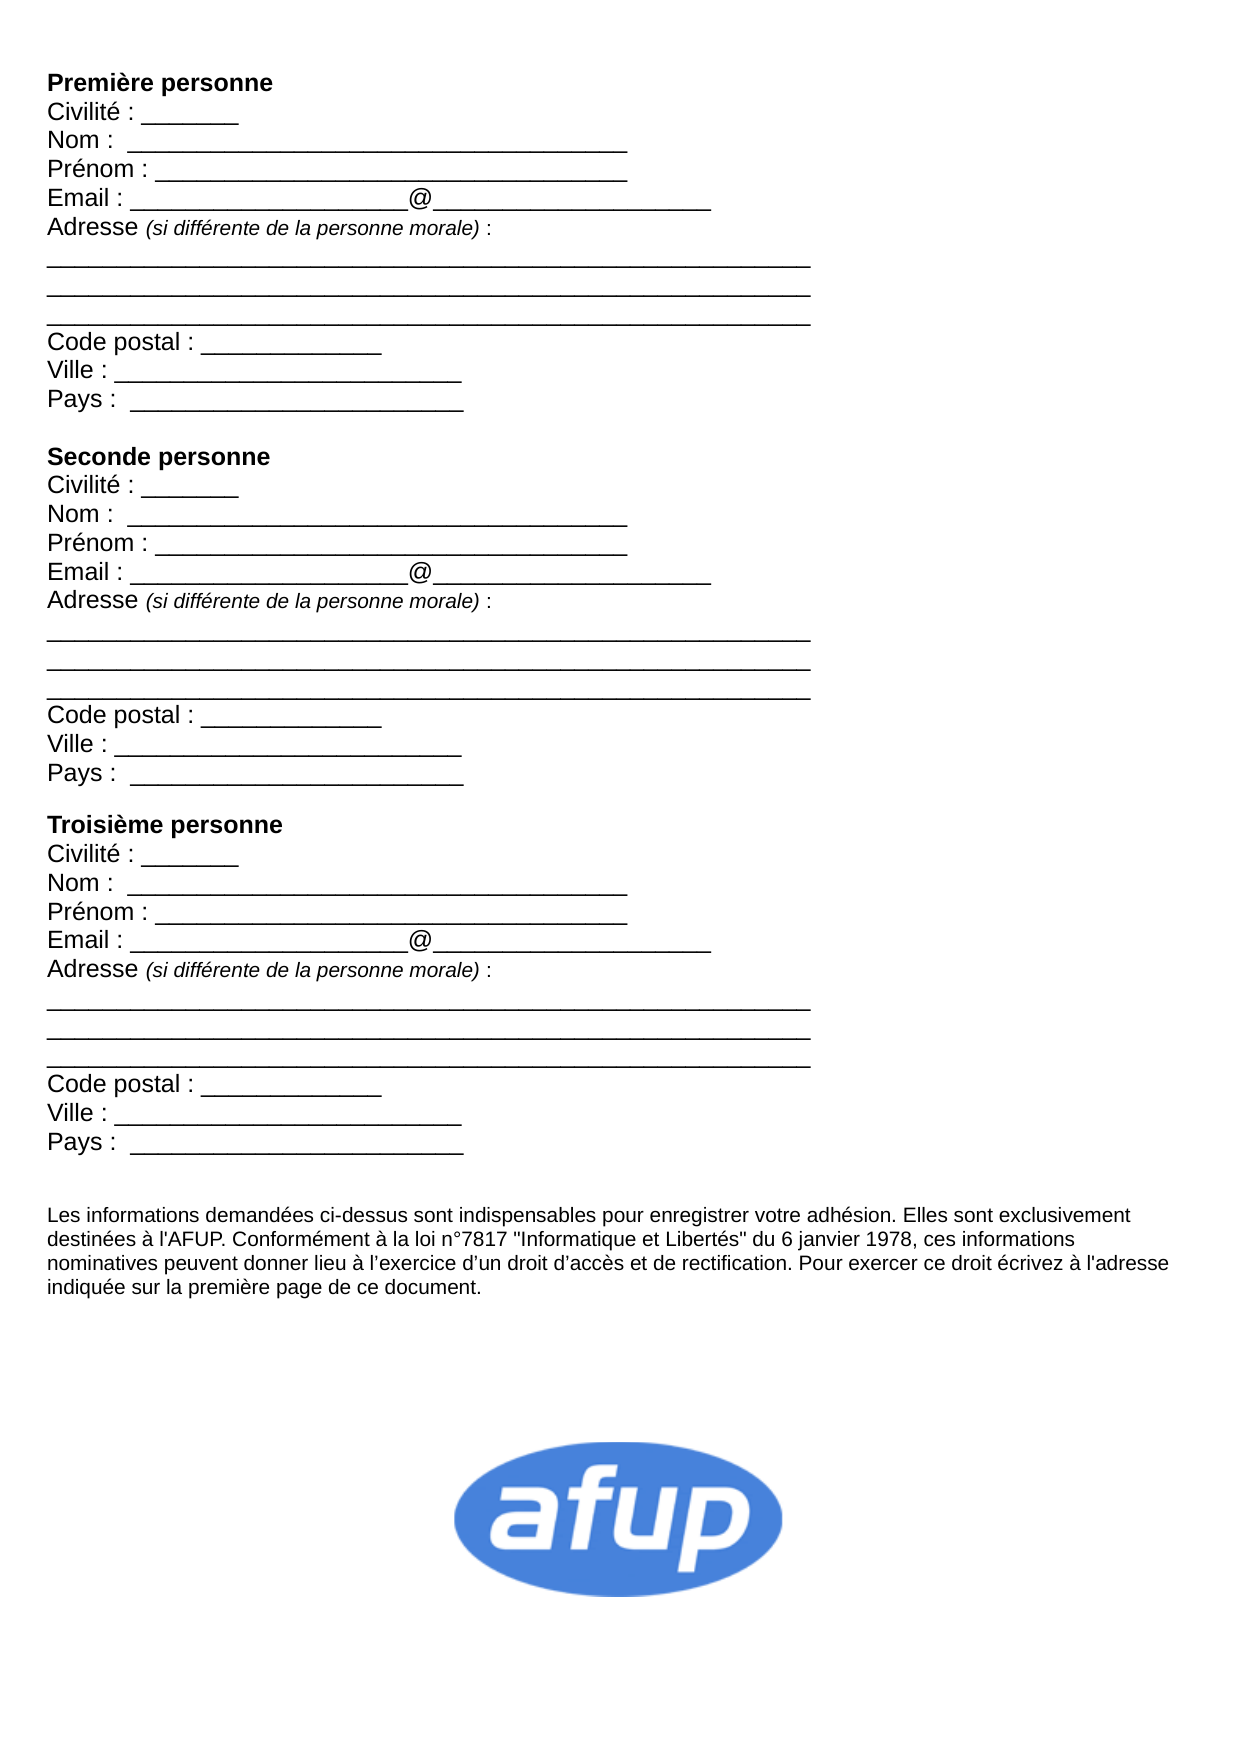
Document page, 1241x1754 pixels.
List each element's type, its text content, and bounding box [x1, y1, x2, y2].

text Pays : ________________________ [47, 1127, 1191, 1155]
text Ville : _________________________ [47, 355, 1191, 384]
text Première personne [47, 68, 1191, 96]
text Nom : ____________________________________ [47, 868, 1191, 897]
text _______________________________________________________ [47, 298, 1191, 326]
text Email : ____________________@____________________ [47, 183, 1191, 211]
text _______________________________________________________ [47, 643, 1191, 671]
text Seconde personne [47, 441, 1191, 470]
text Les informations demandées ci-dessus sont indispensables pour enregistrer votre adhésion. Elles sont exclusivement destinées à l'AFUP. Conformément à la loi n°7817 "Informatique et Libertés" du 6 janvier 1978, ces informations nominatives peuvent donner lieu à l’exercice d’un droit d’accès et de rectification. Pour exercer ce droit écrivez à l'adresse indiquée sur la première page de ce document. [47, 1203, 1191, 1299]
text Prénom : __________________________________ [47, 528, 1191, 556]
text Adresse (si différente de la personne morale) : _______________________________________________________ [47, 585, 1191, 643]
picture [453, 1442, 784, 1597]
text Civilité : _______ [47, 470, 1191, 499]
text Pays : ________________________ [47, 384, 1191, 413]
text Code postal : _____________ [47, 700, 1191, 729]
text Ville : _________________________ [47, 1098, 1191, 1127]
text Nom : ____________________________________ [47, 499, 1191, 528]
text Civilité : _______ [47, 96, 1191, 125]
text Adresse (si différente de la personne morale) : _______________________________________________________ [47, 954, 1191, 1012]
text Civilité : _______ [47, 839, 1191, 868]
text Ville : _________________________ [47, 729, 1191, 758]
text _______________________________________________________ [47, 671, 1191, 700]
text Code postal : _____________ [47, 1069, 1191, 1098]
text Prénom : __________________________________ [47, 154, 1191, 183]
text _______________________________________________________ [47, 269, 1191, 298]
text Code postal : _____________ [47, 326, 1191, 355]
text Prénom : __________________________________ [47, 897, 1191, 925]
text Nom : ____________________________________ [47, 125, 1191, 154]
text Email : ____________________@____________________ [47, 925, 1191, 954]
text Troisième personne [47, 810, 1191, 839]
text Adresse (si différente de la personne morale) : _______________________________________________________ [47, 211, 1191, 269]
text Email : ____________________@____________________ [47, 556, 1191, 585]
text _______________________________________________________ [47, 1012, 1191, 1040]
text Pays : ________________________ [47, 758, 1191, 786]
text _______________________________________________________ [47, 1040, 1191, 1069]
